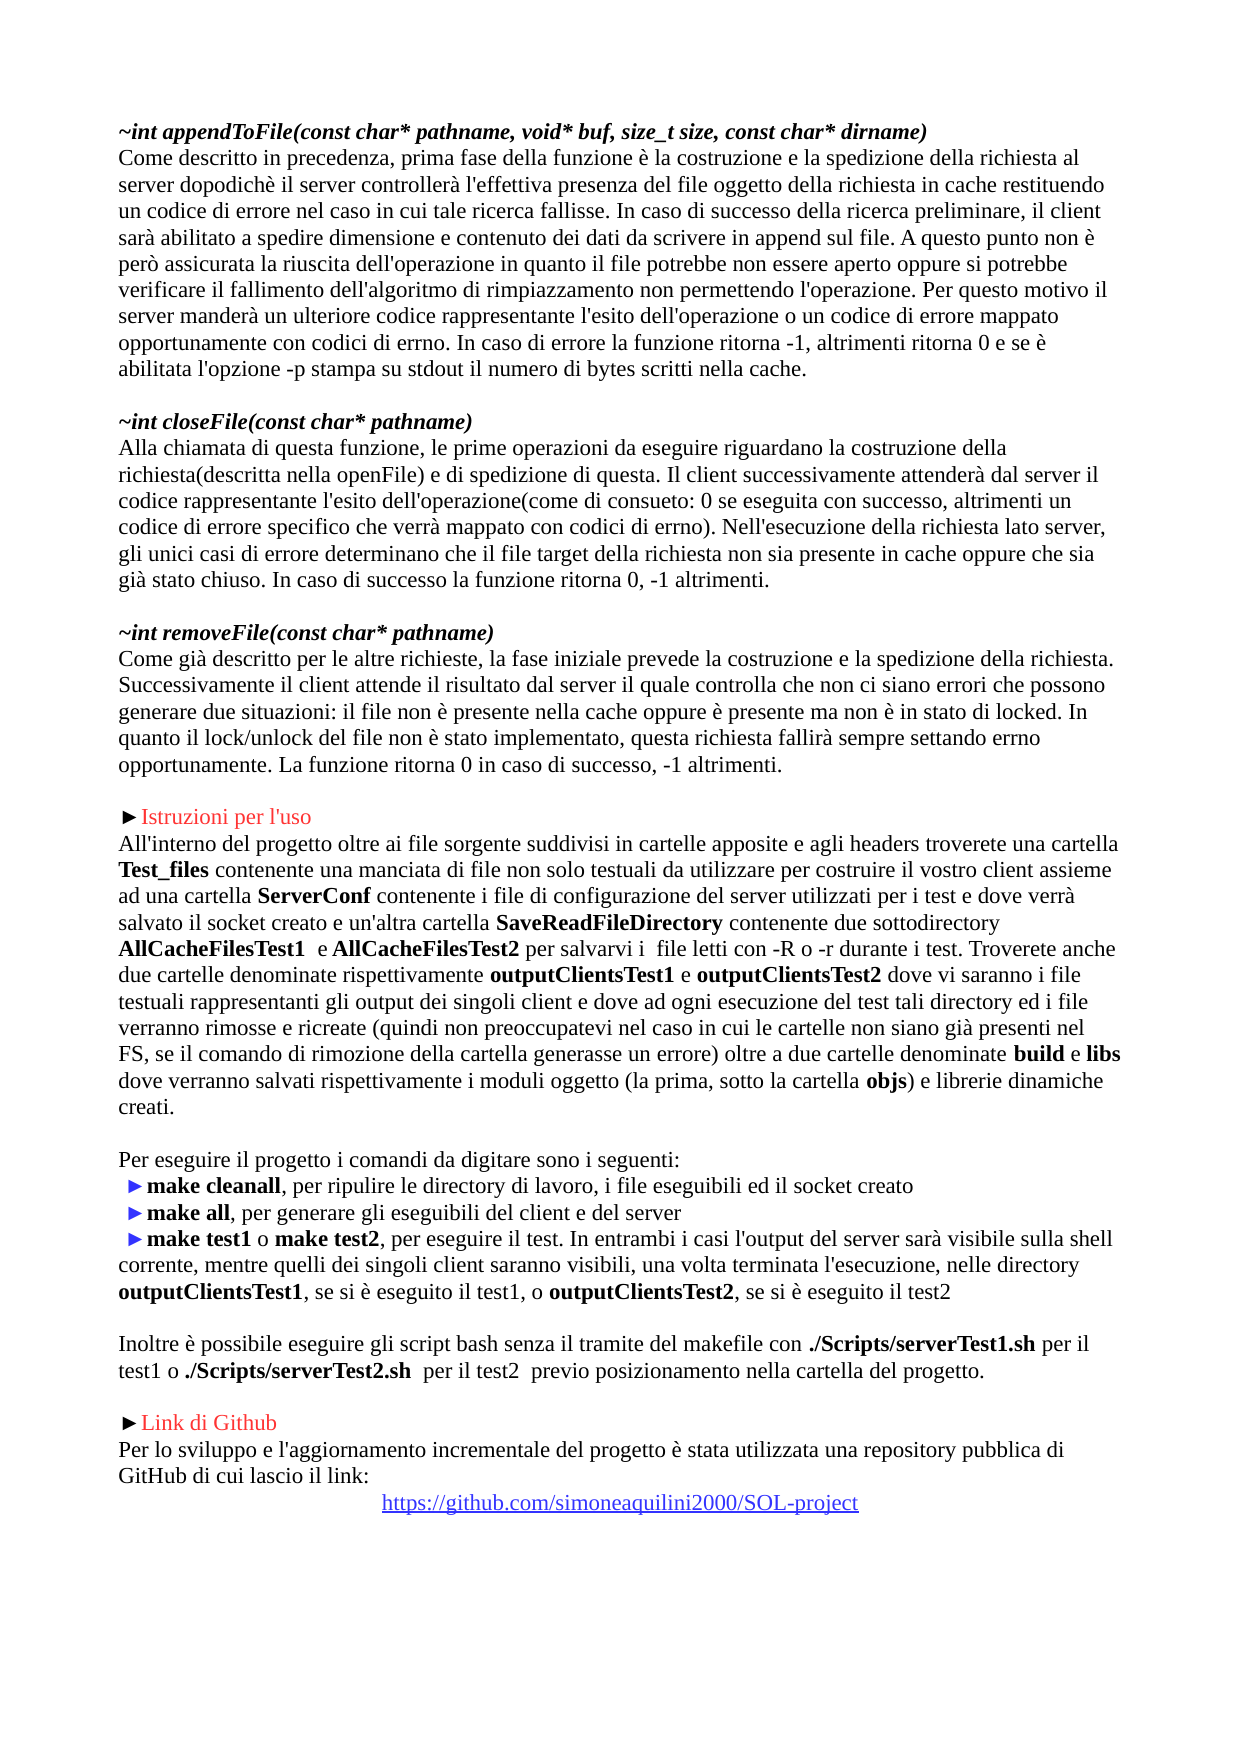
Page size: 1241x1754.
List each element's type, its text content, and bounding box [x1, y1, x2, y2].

text Per eseguire il progetto i comandi da digitare sono i seguenti: ►make cleanall, per ripulire le directory di lavoro, i file eseguibili ed il socket creato [118, 1146, 1122, 1199]
text ►Link di Github [118, 1409, 1122, 1436]
text ~int removeFile(const char* pathname) [118, 619, 1122, 645]
text ~int appendToFile(const char* pathname, void* buf, size_t size, const char* dirname) [118, 118, 1122, 144]
text Inoltre è possibile eseguire gli script bash senza il tramite del makefile con ./Scripts/serverTest1.sh per il test1 o ./Scripts/serverTest2.sh per il test2 previo posizionamento nella cartella del progetto. [118, 1330, 1122, 1383]
text Come descritto in precedenza, prima fase della funzione è la costruzione e la spedizione della richiesta al server dopodichè il server controllerà l'effettiva presenza del file oggetto della richiesta in cache restituendo un codice di errore nel caso in cui tale ricerca fallisse. In caso di successo della ricerca preliminare, il client sarà abilitato a spedire dimensione e contenuto dei dati da scrivere in append sul file. A questo punto non è però assicurata la riuscita dell'operazione in quanto il file potrebbe non essere aperto oppure si potrebbe verificare il fallimento dell'algoritmo di rimpiazzamento non permettendo l'operazione. Per questo motivo il server manderà un ulteriore codice rappresentante l'esito dell'operazione o un codice di errore mappato opportunamente con codici di errno. In caso di errore la funzione ritorna -1, altrimenti ritorna 0 e se è abilitata l'opzione -p stampa su stdout il numero di bytes scritti nella cache. [118, 144, 1122, 382]
text Come già descritto per le altre richieste, la fase iniziale prevede la costruzione e la spedizione della richiesta. Successivamente il client attende il risultato dal server il quale controlla che non ci siano errori che possono generare due situazioni: il file non è presente nella cache oppure è presente ma non è in stato di locked. In quanto il lock/unlock del file non è stato implementato, questa richiesta fallirà sempre settando errno opportunamente. La funzione ritorna 0 in caso di successo, -1 altrimenti. [118, 645, 1122, 777]
text https://github.com/simoneaquilini2000/SOL-project [118, 1488, 1122, 1515]
text ~int closeFile(const char* pathname) [118, 408, 1122, 434]
text Alla chiamata di questa funzione, le prime operazioni da eseguire riguardano la costruzione della richiesta(descritta nella openFile) e di spedizione di questa. Il client successivamente attenderà dal server il codice rappresentante l'esito dell'operazione(come di consueto: 0 se eseguita con successo, altrimenti un codice di errore specifico che verrà mappato con codici di errno). Nell'esecuzione della richiesta lato server, gli unici casi di errore determinano che il file target della richiesta non sia presente in cache oppure che sia già stato chiuso. In caso di successo la funzione ritorna 0, -1 altrimenti. [118, 434, 1122, 592]
text ►make all, per generare gli eseguibili del client e del server ►make test1 o make test2, per eseguire il test. In entrambi i casi l'output del server sarà visibile sulla shell corrente, mentre quelli dei singoli client saranno visibili, una volta terminata l'esecuzione, nelle directory outputClientsTest1, se si è eseguito il test1, o outputClientsTest2, se si è eseguito il test2 [118, 1199, 1122, 1330]
text ►Istruzioni per l'uso [118, 777, 1122, 830]
text Per lo sviluppo e l'aggiornamento incrementale del progetto è stata utilizzata una repository pubblica di GitHub di cui lascio il link: [118, 1436, 1122, 1488]
text All'interno del progetto oltre ai file sorgente suddivisi in cartelle apposite e agli headers troverete una cartella Test_files contenente una manciata di file non solo testuali da utilizzare per costruire il vostro client assieme ad una cartella ServerConf contenente i file di configurazione del server utilizzati per i test e dove verrà salvato il socket creato e un'altra cartella SaveReadFileDirectory contenente due sottodirectory AllCacheFilesTest1 e AllCacheFilesTest2 per salvarvi i file letti con -R o -r durante i test. Troverete anche due cartelle denominate rispettivamente outputClientsTest1 e outputClientsTest2 dove vi saranno i file testuali rappresentanti gli output dei singoli client e dove ad ogni esecuzione del test tali directory ed i file verranno rimosse e ricreate (quindi non preoccupatevi nel caso in cui le cartelle non siano già presenti nel FS, se il comando di rimozione della cartella generasse un errore) oltre a due cartelle denominate build e libs dove verranno salvati rispettivamente i moduli oggetto (la prima, sotto la cartella objs) e librerie dinamiche creati. [118, 830, 1122, 1119]
